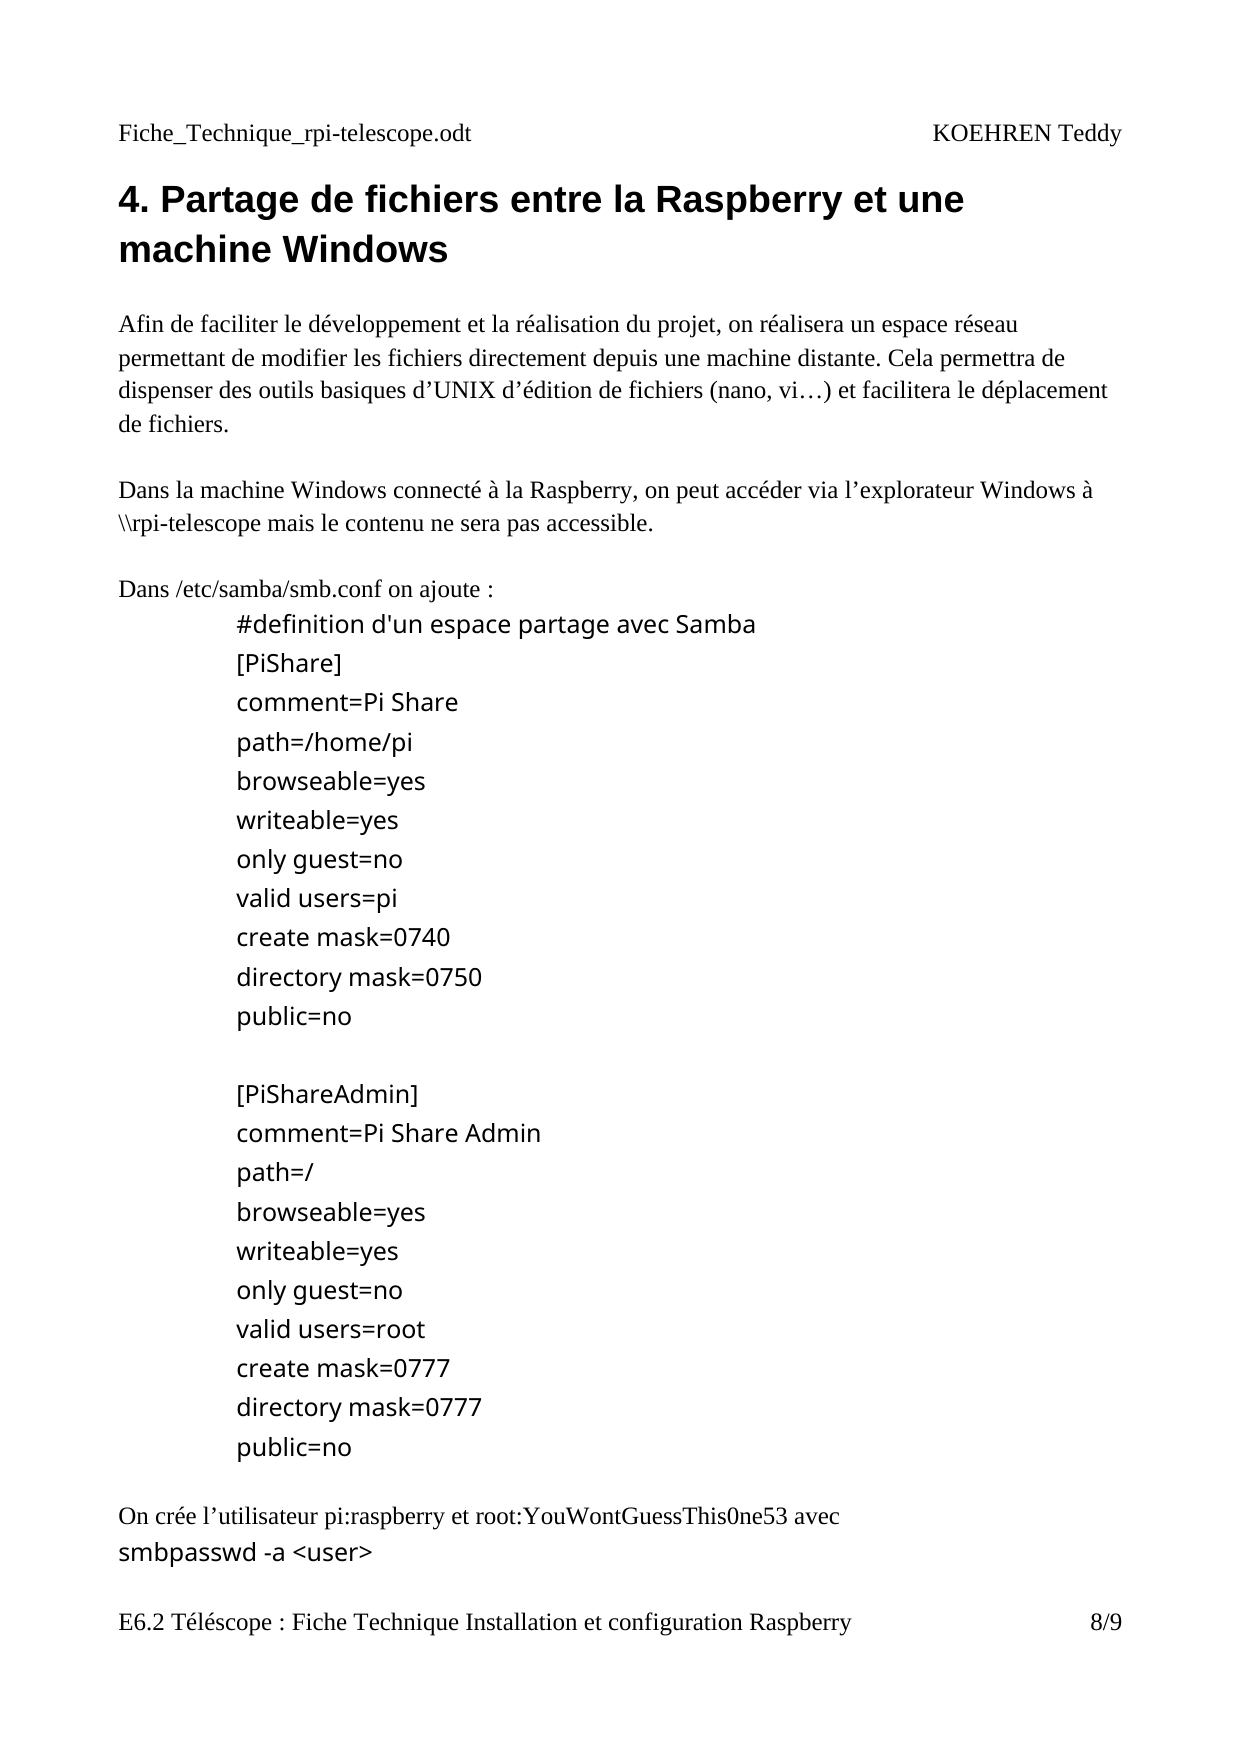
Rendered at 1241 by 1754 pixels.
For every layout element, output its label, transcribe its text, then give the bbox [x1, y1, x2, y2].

text [PiShareAdmin] [236, 1077, 1122, 1111]
text On crée l’utilisateur pi:raspberry et root:YouWontGuessThis0ne53 avec [118, 1501, 1122, 1530]
text valid users=root [236, 1312, 1122, 1346]
text create mask=0740 [236, 920, 1122, 954]
text #definition d'un espace partage avec Samba [236, 607, 1122, 641]
text path=/home/pi [236, 724, 1122, 758]
text Dans /etc/samba/smb.conf on ajoute : [118, 574, 1122, 602]
text Dans la machine Windows connecté à la Raspberry, on peut accéder via l’explorateur Windows à [118, 475, 1122, 503]
text comment=Pi Share [236, 685, 1122, 719]
text browseable=yes [236, 1194, 1122, 1228]
text create mask=0777 [236, 1351, 1122, 1385]
text writeable=yes [236, 803, 1122, 837]
text smbpasswd -a <user> [118, 1534, 1122, 1568]
text directory mask=0750 [236, 959, 1122, 993]
text directory mask=0777 [236, 1390, 1122, 1424]
text valid users=pi [236, 881, 1122, 915]
text comment=Pi Share Admin [236, 1116, 1122, 1150]
text only guest=no [236, 1273, 1122, 1307]
text [PiShare] [236, 646, 1122, 680]
text \\rpi-telescope mais le contenu ne sera pas accessible. [118, 508, 1122, 536]
text writeable=yes [236, 1233, 1122, 1267]
text only guest=no [236, 842, 1122, 876]
text public=no [236, 1429, 1122, 1463]
text path=/ [236, 1155, 1122, 1189]
text public=no [236, 998, 1122, 1032]
text browseable=yes [236, 763, 1122, 797]
subtitle 4. Partage de fichiers entre la Raspberry et une machine Windows [118, 176, 1122, 270]
text Afin de faciliter le développement et la réalisation du projet, on réalisera un espace réseau permettant de modifier les fichiers directement depuis une machine distante. Cela permettra de dispenser des outils basiques d’UNIX d’édition de fichiers (nano, vi…) et facilitera le déplacement de fichiers. [118, 309, 1122, 437]
